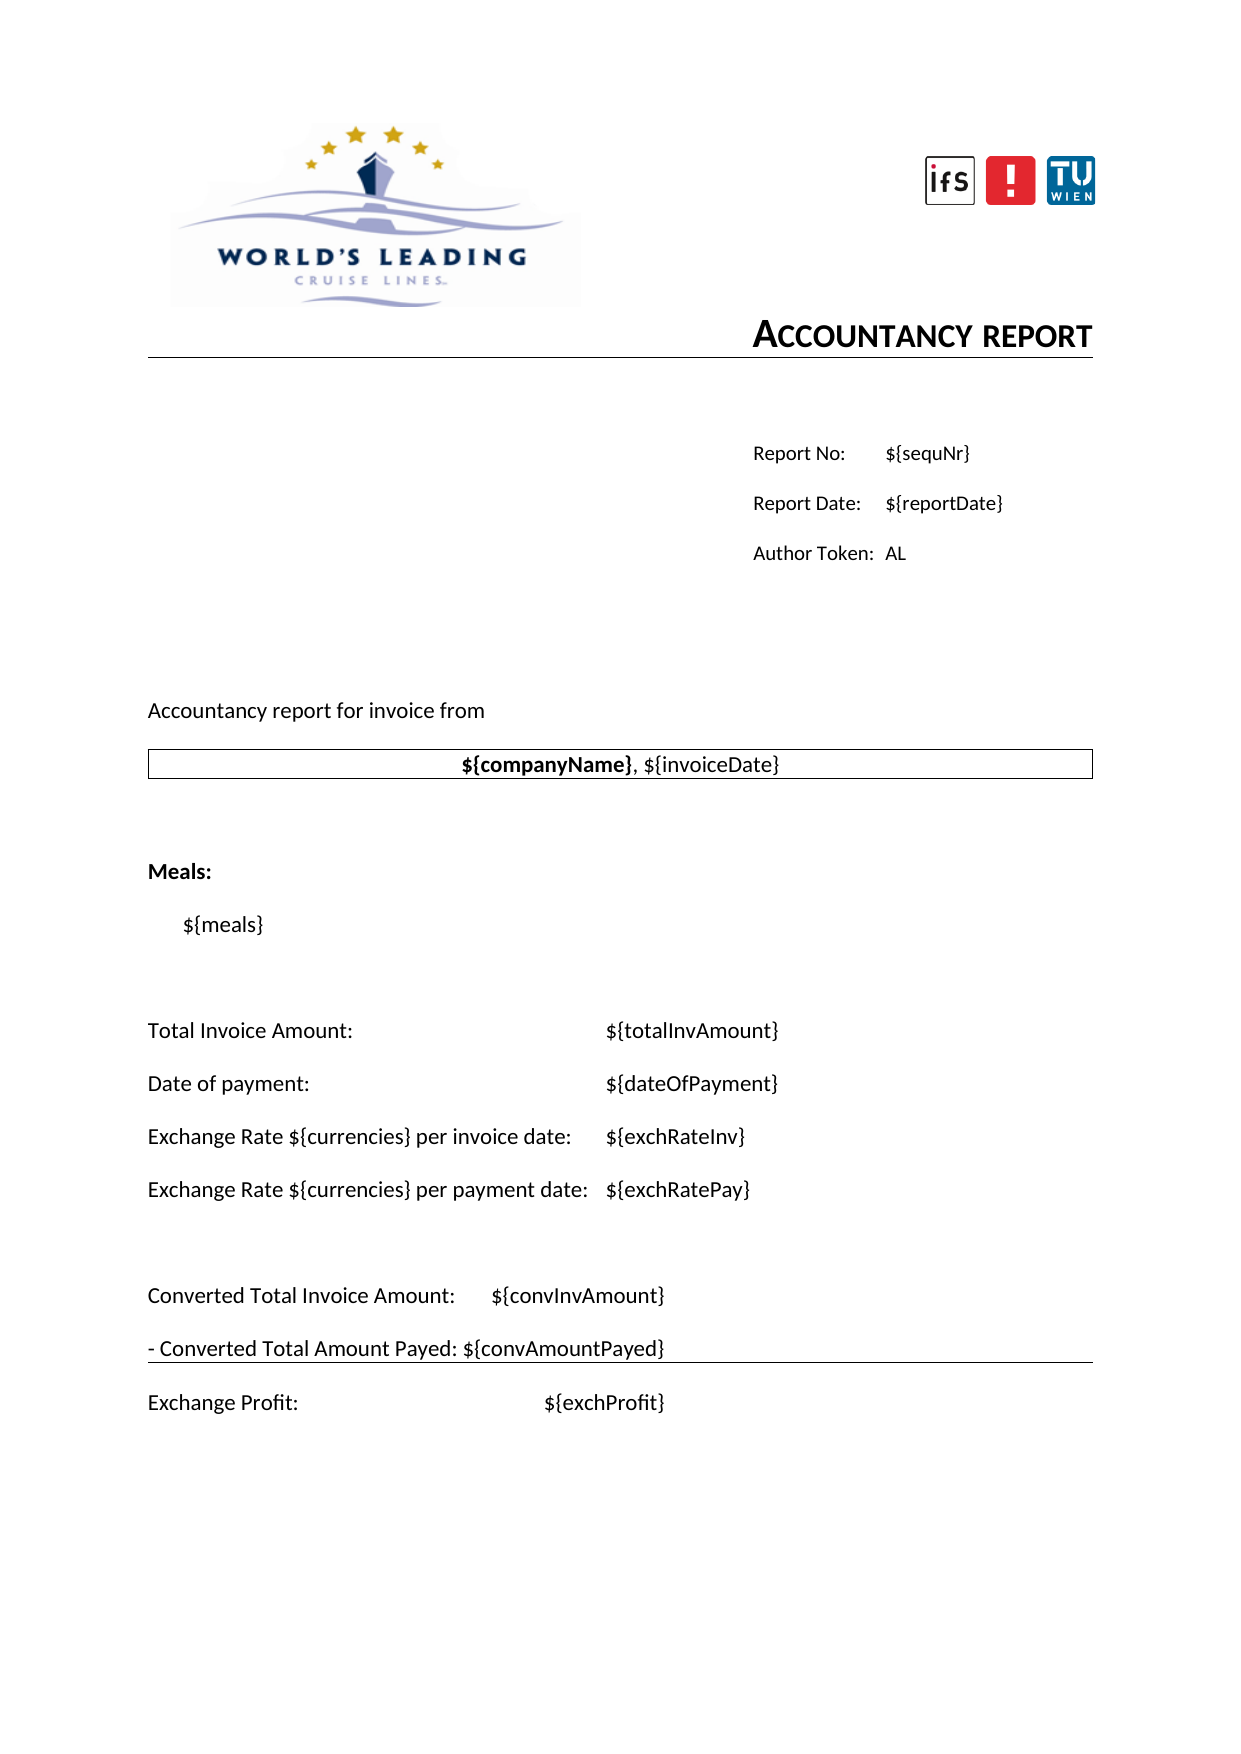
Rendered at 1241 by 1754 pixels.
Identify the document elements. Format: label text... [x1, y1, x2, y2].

text Report Date: ${reportDate} [148, 490, 1093, 515]
text Total Invoice Amount: ${totalInvAmount} [148, 1016, 1093, 1044]
text Author Token: AL [148, 540, 1093, 565]
text Exchange Profit: ${exchProfit} [148, 1388, 1093, 1416]
text Exchange Rate ${currencies} per payment date: ${exchRatePay} [148, 1175, 1093, 1203]
text Converted Total Invoice Amount: ${convInvAmount} [148, 1281, 1093, 1309]
text Meals: [148, 857, 1093, 885]
text - Converted Total Amount Payed: ${convAmountPayed} [148, 1334, 1093, 1362]
text Accountancy report [148, 307, 1093, 357]
text Exchange Rate ${currencies} per invoice date: ${exchRateInv} [148, 1122, 1093, 1150]
text Date of payment: ${dateOfPayment} [148, 1069, 1093, 1097]
text ${companyName}, ${invoiceDate} [149, 750, 1092, 778]
text ${meals} [177, 910, 1093, 938]
text Report No: ${sequNr} [148, 440, 1093, 465]
text Accountancy report for invoice from [148, 696, 1093, 724]
